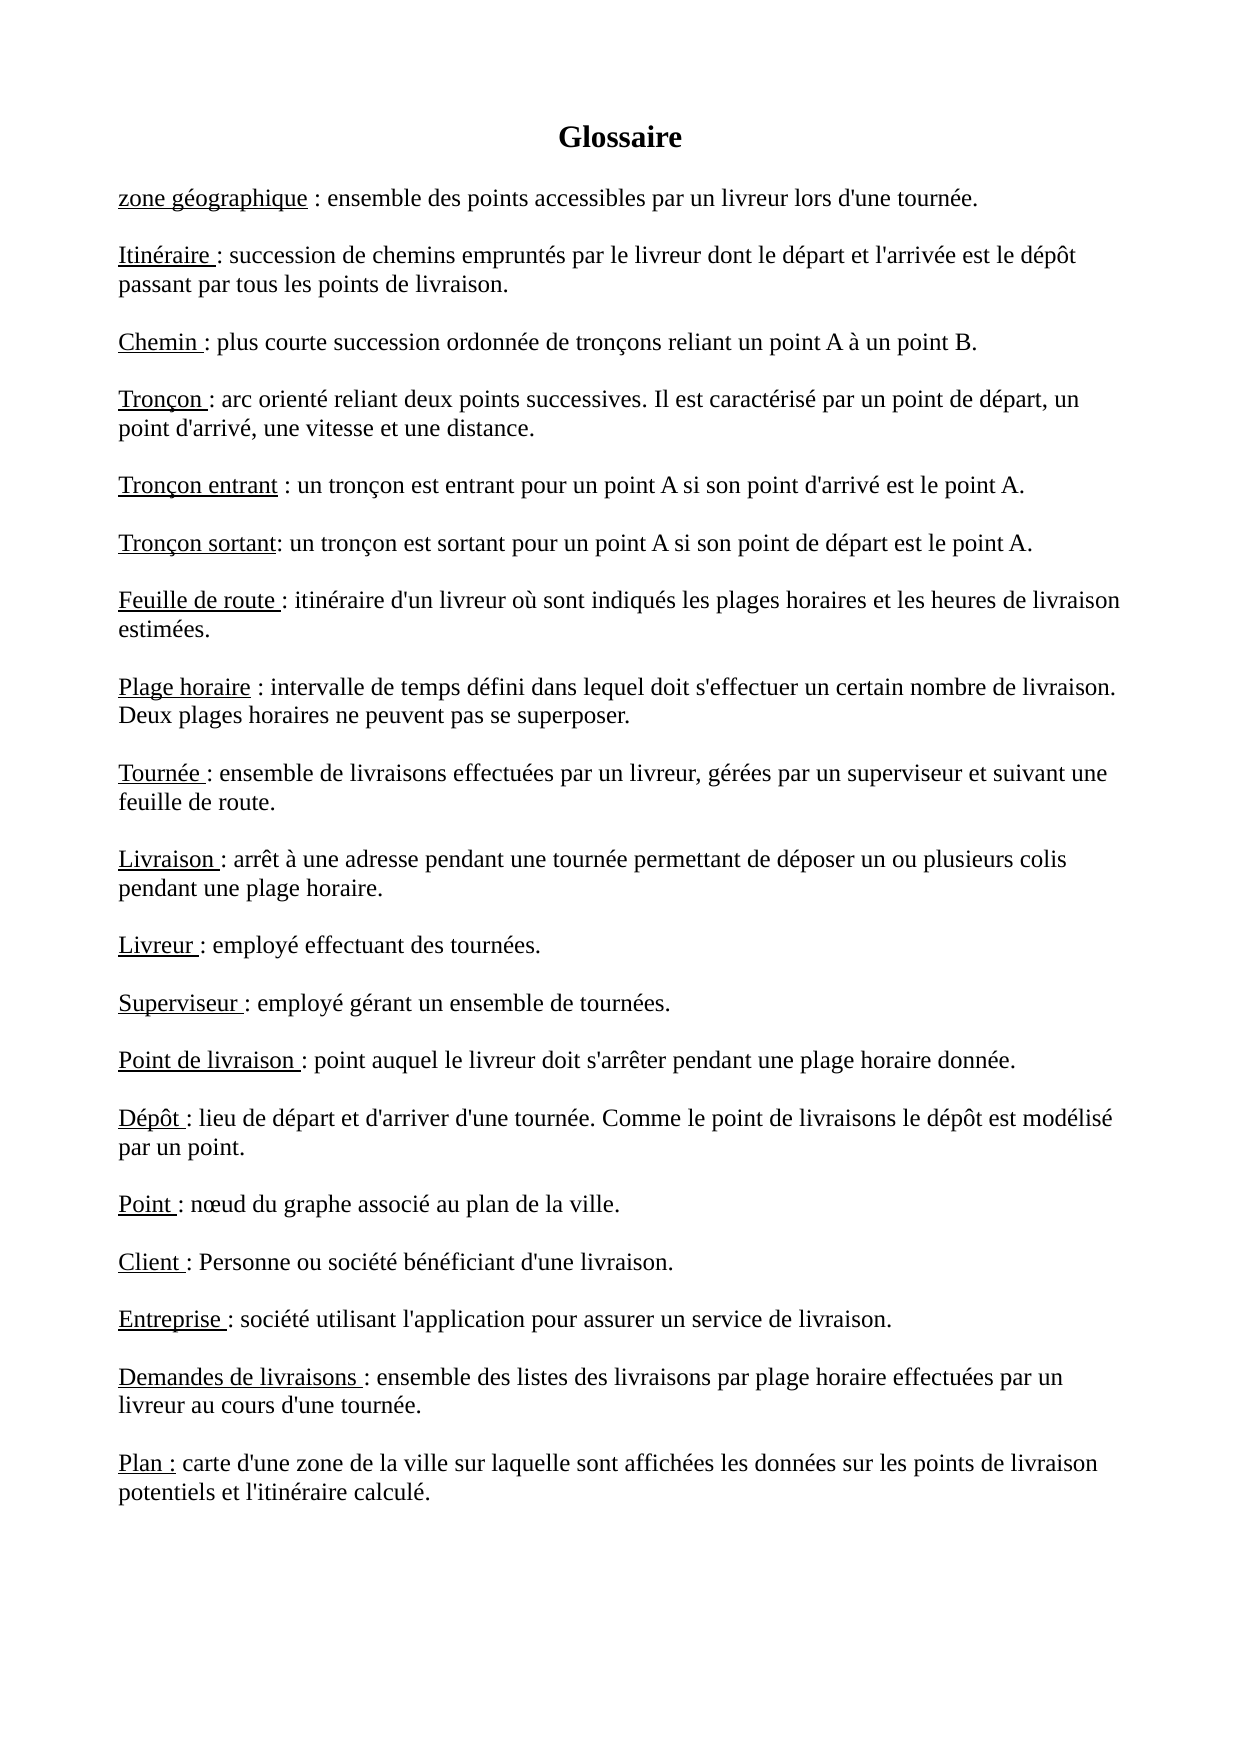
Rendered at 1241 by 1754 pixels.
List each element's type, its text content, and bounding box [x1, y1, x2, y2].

text Tronçon : arc orienté reliant deux points successives. Il est caractérisé par un point de départ, un point d'arrivé, une vitesse et une distance. [118, 384, 1122, 442]
text zone géographique : ensemble des points accessibles par un livreur lors d'une tournée. [118, 183, 1122, 212]
text Livraison : arrêt à une adresse pendant une tournée permettant de déposer un ou plusieurs colis pendant une plage horaire. [118, 844, 1122, 902]
text Point de livraison : point auquel le livreur doit s'arrêter pendant une plage horaire donnée. [118, 1045, 1122, 1074]
text Client : Personne ou société bénéficiant d'une livraison. [118, 1247, 1122, 1275]
text Tournée : ensemble de livraisons effectuées par un livreur, gérées par un superviseur et suivant une feuille de route. [118, 758, 1122, 815]
text Plage horaire : intervalle de temps défini dans lequel doit s'effectuer un certain nombre de livraison. Deux plages horaires ne peuvent pas se superposer. [118, 672, 1122, 729]
text Glossaire [118, 118, 1122, 154]
text Livreur : employé effectuant des tournées. [118, 930, 1122, 959]
text Tronçon sortant: un tronçon est sortant pour un point A si son point de départ est le point A. [118, 528, 1122, 557]
text Plan : carte d'une zone de la ville sur laquelle sont affichées les données sur les points de livraison potentiels et l'itinéraire calculé. [118, 1448, 1122, 1505]
text Entreprise : société utilisant l'application pour assurer un service de livraison. [118, 1304, 1122, 1333]
text Superviseur : employé gérant un ensemble de tournées. [118, 988, 1122, 1017]
text Tronçon entrant : un tronçon est entrant pour un point A si son point d'arrivé est le point A. [118, 470, 1122, 499]
text Point : nœud du graphe associé au plan de la ville. [118, 1189, 1122, 1218]
text Feuille de route : itinéraire d'un livreur où sont indiqués les plages horaires et les heures de livraison estimées. [118, 585, 1122, 643]
text Chemin : plus courte succession ordonnée de tronçons reliant un point A à un point B. [118, 327, 1122, 355]
text Demandes de livraisons : ensemble des listes des livraisons par plage horaire effectuées par un livreur au cours d'une tournée. [118, 1362, 1122, 1419]
text Dépôt : lieu de départ et d'arriver d'une tournée. Comme le point de livraisons le dépôt est modélisé par un point. [118, 1103, 1122, 1160]
text Itinéraire : succession de chemins empruntés par le livreur dont le départ et l'arrivée est le dépôt passant par tous les points de livraison. [118, 240, 1122, 298]
